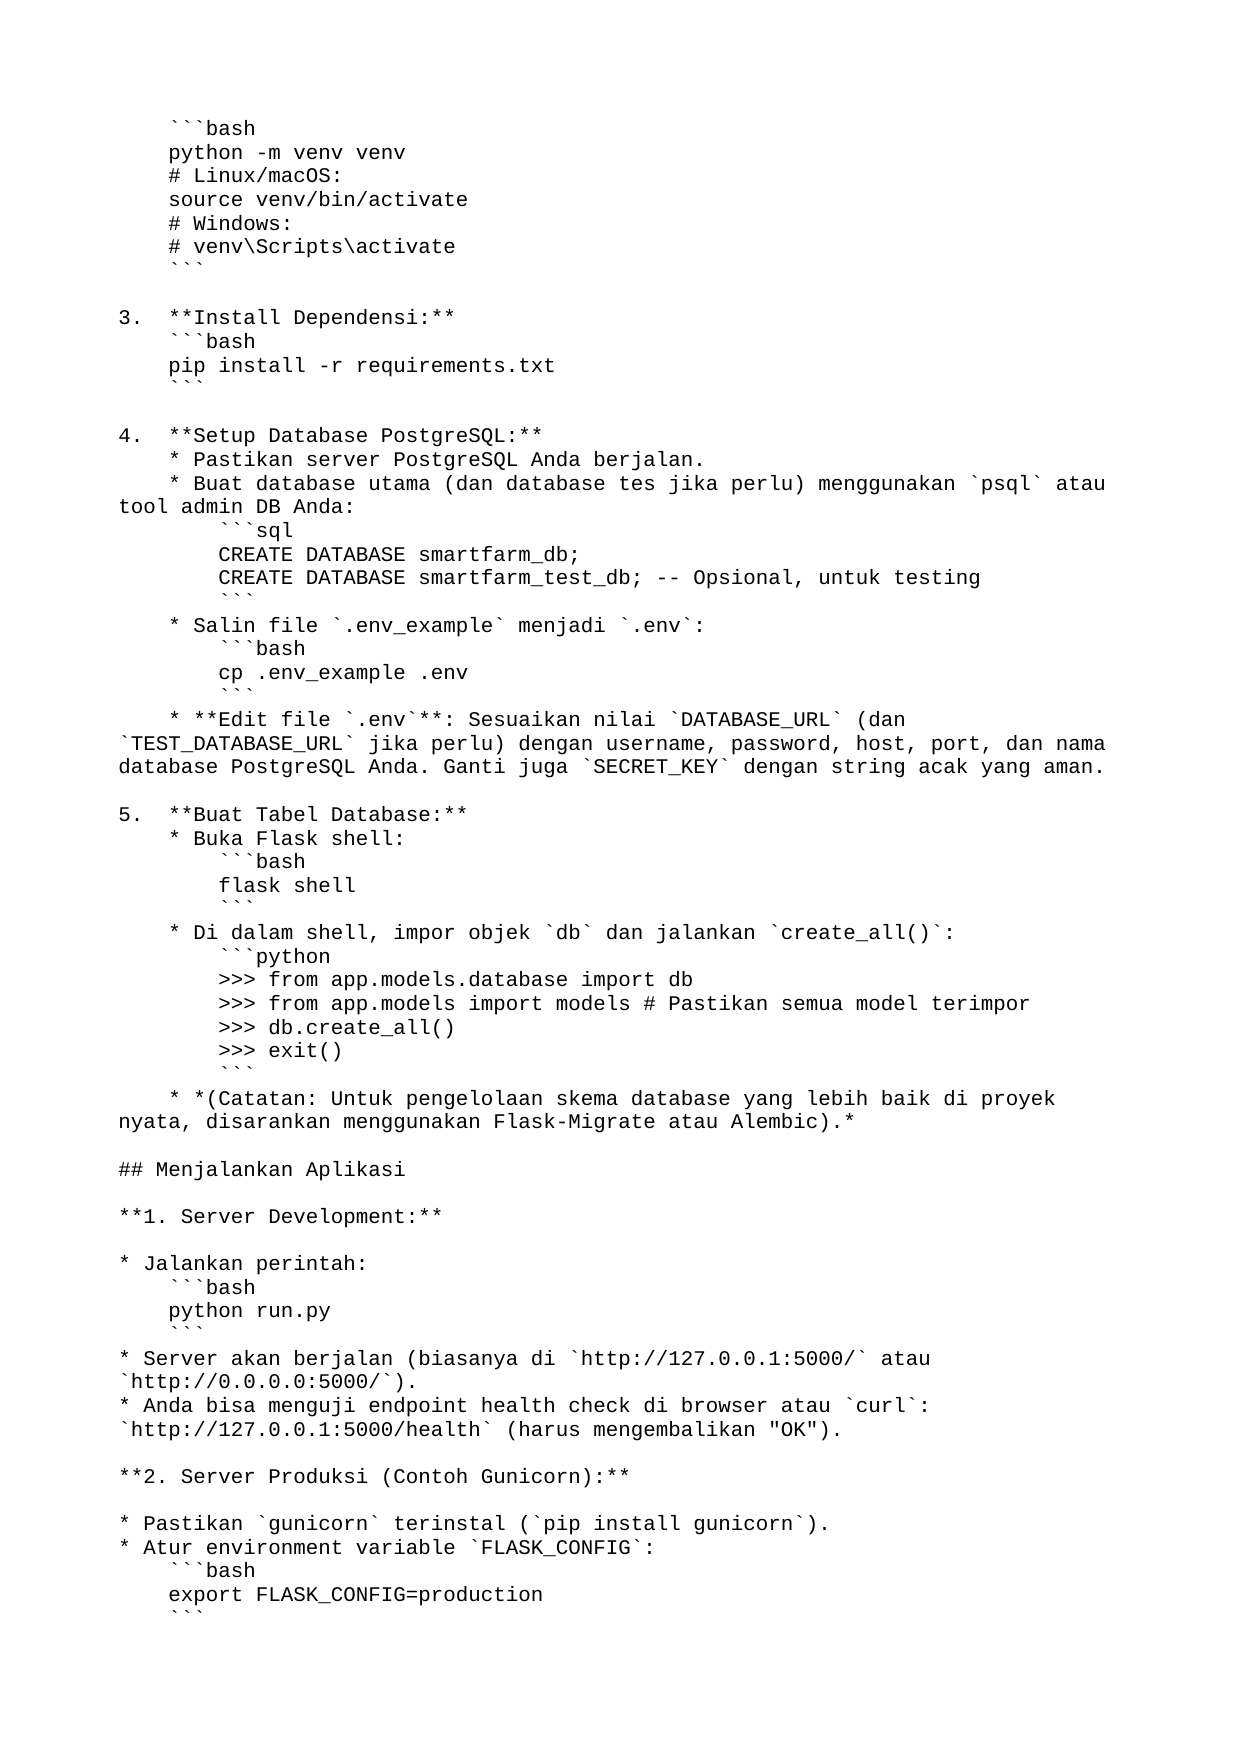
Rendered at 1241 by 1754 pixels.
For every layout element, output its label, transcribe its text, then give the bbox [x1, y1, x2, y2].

text # Linux/macOS: [118, 165, 1122, 189]
text * Di dalam shell, impor objek `db` dan jalankan `create_all()`: [118, 922, 1122, 946]
text ```python [118, 946, 1122, 969]
text ```bash [118, 1561, 1122, 1584]
text ```bash [118, 1277, 1122, 1300]
text * Buka Flask shell: [118, 827, 1122, 851]
text # venv\Scripts\activate [118, 236, 1122, 260]
text ``` [118, 260, 1122, 284]
text >>> from app.models import models # Pastikan semua model terimpor [118, 993, 1122, 1017]
text * Anda bisa menguji endpoint health check di browser atau `curl`: `http://127.0.0.1:5000/health` (harus mengembalikan "OK"). [118, 1395, 1122, 1442]
text ```bash [118, 118, 1122, 142]
text 5. **Buat Tabel Database:** [118, 804, 1122, 827]
text ## Menjalankan Aplikasi [118, 1158, 1122, 1182]
text **2. Server Produksi (Contoh Gunicorn):** [118, 1466, 1122, 1489]
text * Server akan berjalan (biasanya di `http://127.0.0.1:5000/` atau `http://0.0.0.0:5000/`). [118, 1348, 1122, 1395]
text CREATE DATABASE smartfarm_db; [118, 544, 1122, 567]
text * Jalankan perintah: [118, 1253, 1122, 1277]
text ``` [118, 686, 1122, 709]
text ``` [118, 898, 1122, 922]
text flask shell [118, 875, 1122, 898]
text ``` [118, 591, 1122, 615]
text export FLASK_CONFIG=production [118, 1584, 1122, 1608]
text cp .env_example .env [118, 662, 1122, 686]
text * Buat database utama (dan database tes jika perlu) menggunakan `psql` atau tool admin DB Anda: [118, 473, 1122, 520]
text ``` [118, 1608, 1122, 1631]
text * **Edit file `.env`**: Sesuaikan nilai `DATABASE_URL` (dan `TEST_DATABASE_URL` jika perlu) dengan username, password, host, port, dan nama database PostgreSQL Anda. Ganti juga `SECRET_KEY` dengan string acak yang aman. [118, 709, 1122, 780]
text python run.py [118, 1300, 1122, 1324]
text * Pastikan `gunicorn` terinstal (`pip install gunicorn`). [118, 1513, 1122, 1537]
text # Windows: [118, 213, 1122, 236]
text * Atur environment variable `FLASK_CONFIG`: [118, 1537, 1122, 1561]
text ```bash [118, 638, 1122, 662]
text ``` [118, 378, 1122, 402]
text >>> db.create_all() [118, 1017, 1122, 1040]
text pip install -r requirements.txt [118, 354, 1122, 378]
text 4. **Setup Database PostgreSQL:** [118, 426, 1122, 449]
text CREATE DATABASE smartfarm_test_db; -- Opsional, untuk testing [118, 567, 1122, 591]
text ```bash [118, 331, 1122, 354]
text 3. **Install Dependensi:** [118, 307, 1122, 331]
text >>> exit() [118, 1040, 1122, 1064]
text * *(Catatan: Untuk pengelolaan skema database yang lebih baik di proyek nyata, disarankan menggunakan Flask-Migrate atau Alembic).* [118, 1088, 1122, 1135]
text ```bash [118, 851, 1122, 875]
text source venv/bin/activate [118, 189, 1122, 213]
text **1. Server Development:** [118, 1206, 1122, 1229]
text >>> from app.models.database import db [118, 969, 1122, 993]
text ``` [118, 1324, 1122, 1348]
text ``` [118, 1064, 1122, 1088]
text ```sql [118, 520, 1122, 544]
text * Pastikan server PostgreSQL Anda berjalan. [118, 449, 1122, 473]
text python -m venv venv [118, 142, 1122, 165]
text * Salin file `.env_example` menjadi `.env`: [118, 615, 1122, 638]
